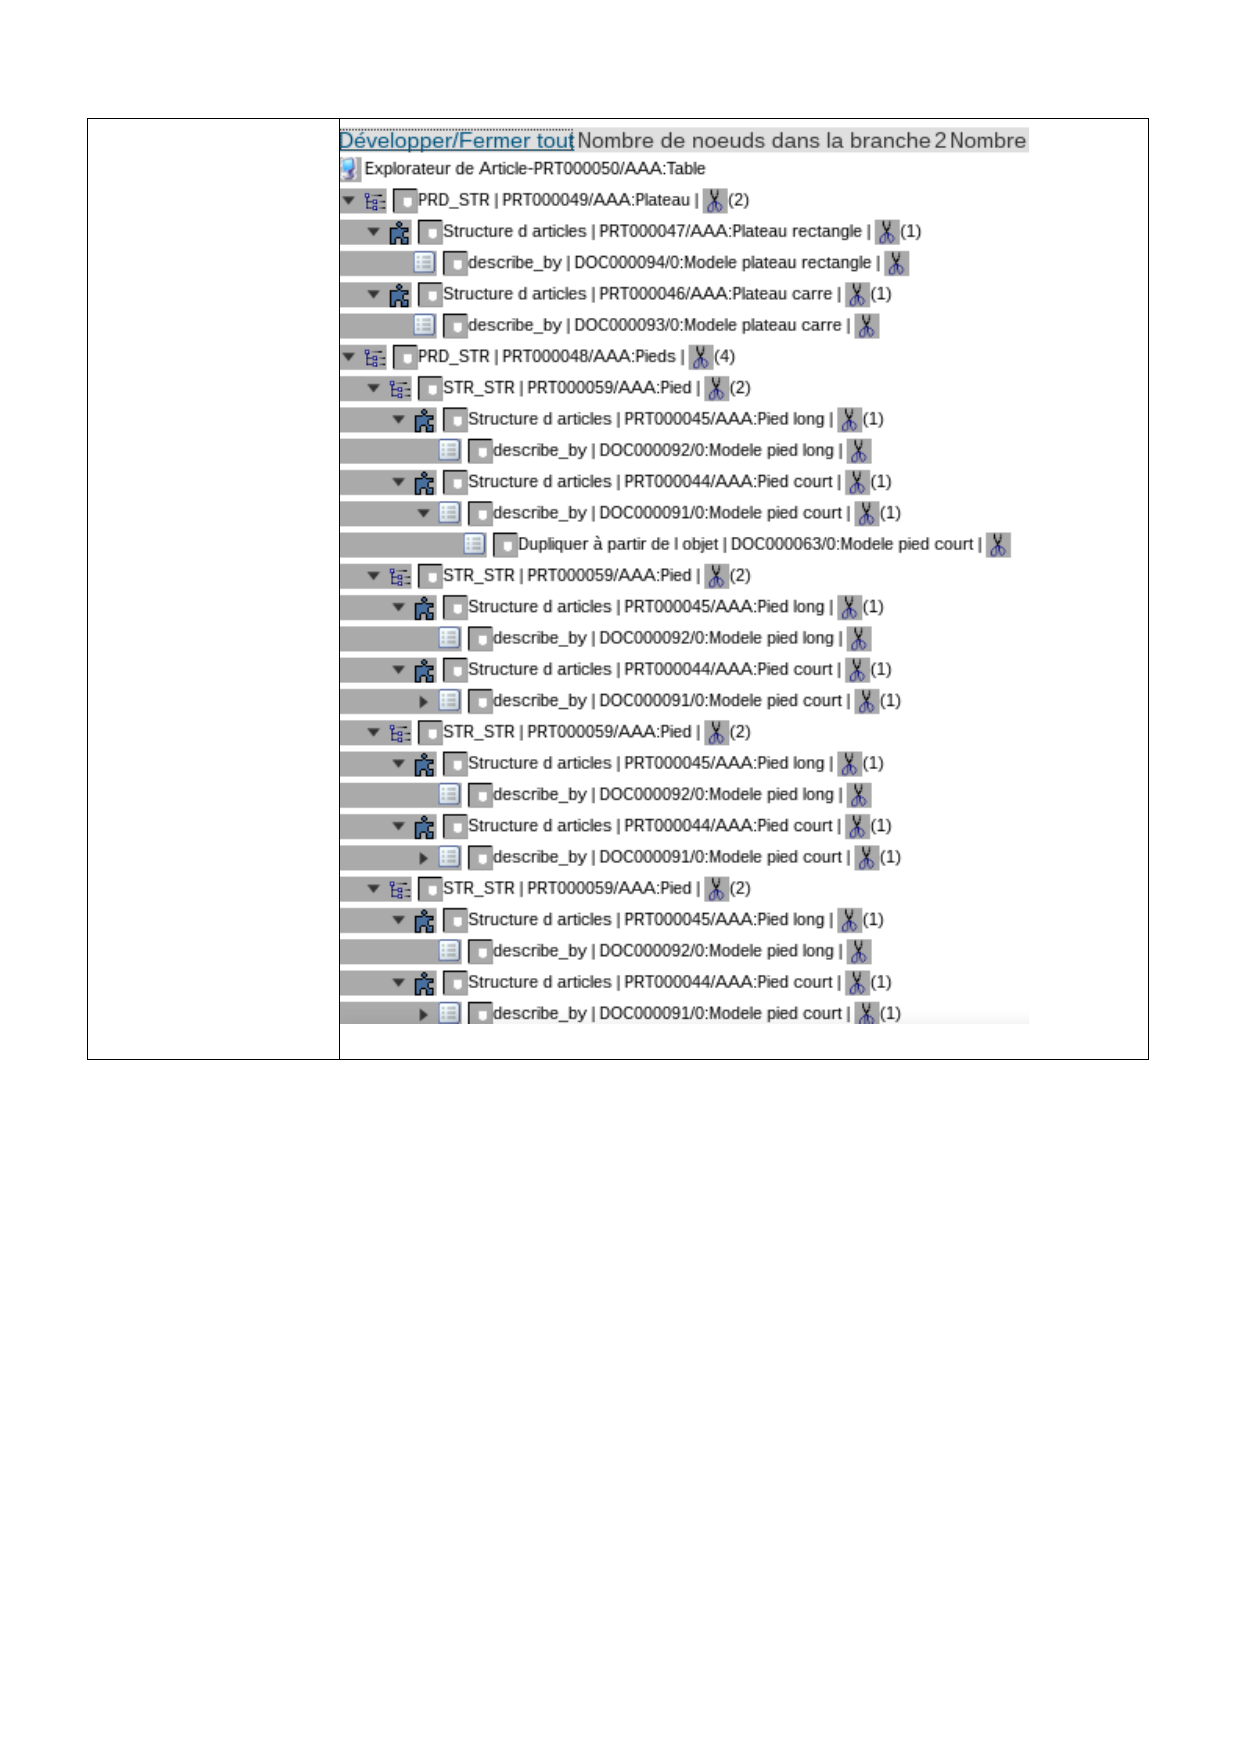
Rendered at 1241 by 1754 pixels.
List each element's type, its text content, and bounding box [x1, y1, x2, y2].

table_cell Afficher la structure du produit table [340, 119, 1148, 1058]
table_cell Résultat [88, 119, 339, 1058]
picture [340, 123, 1030, 1024]
